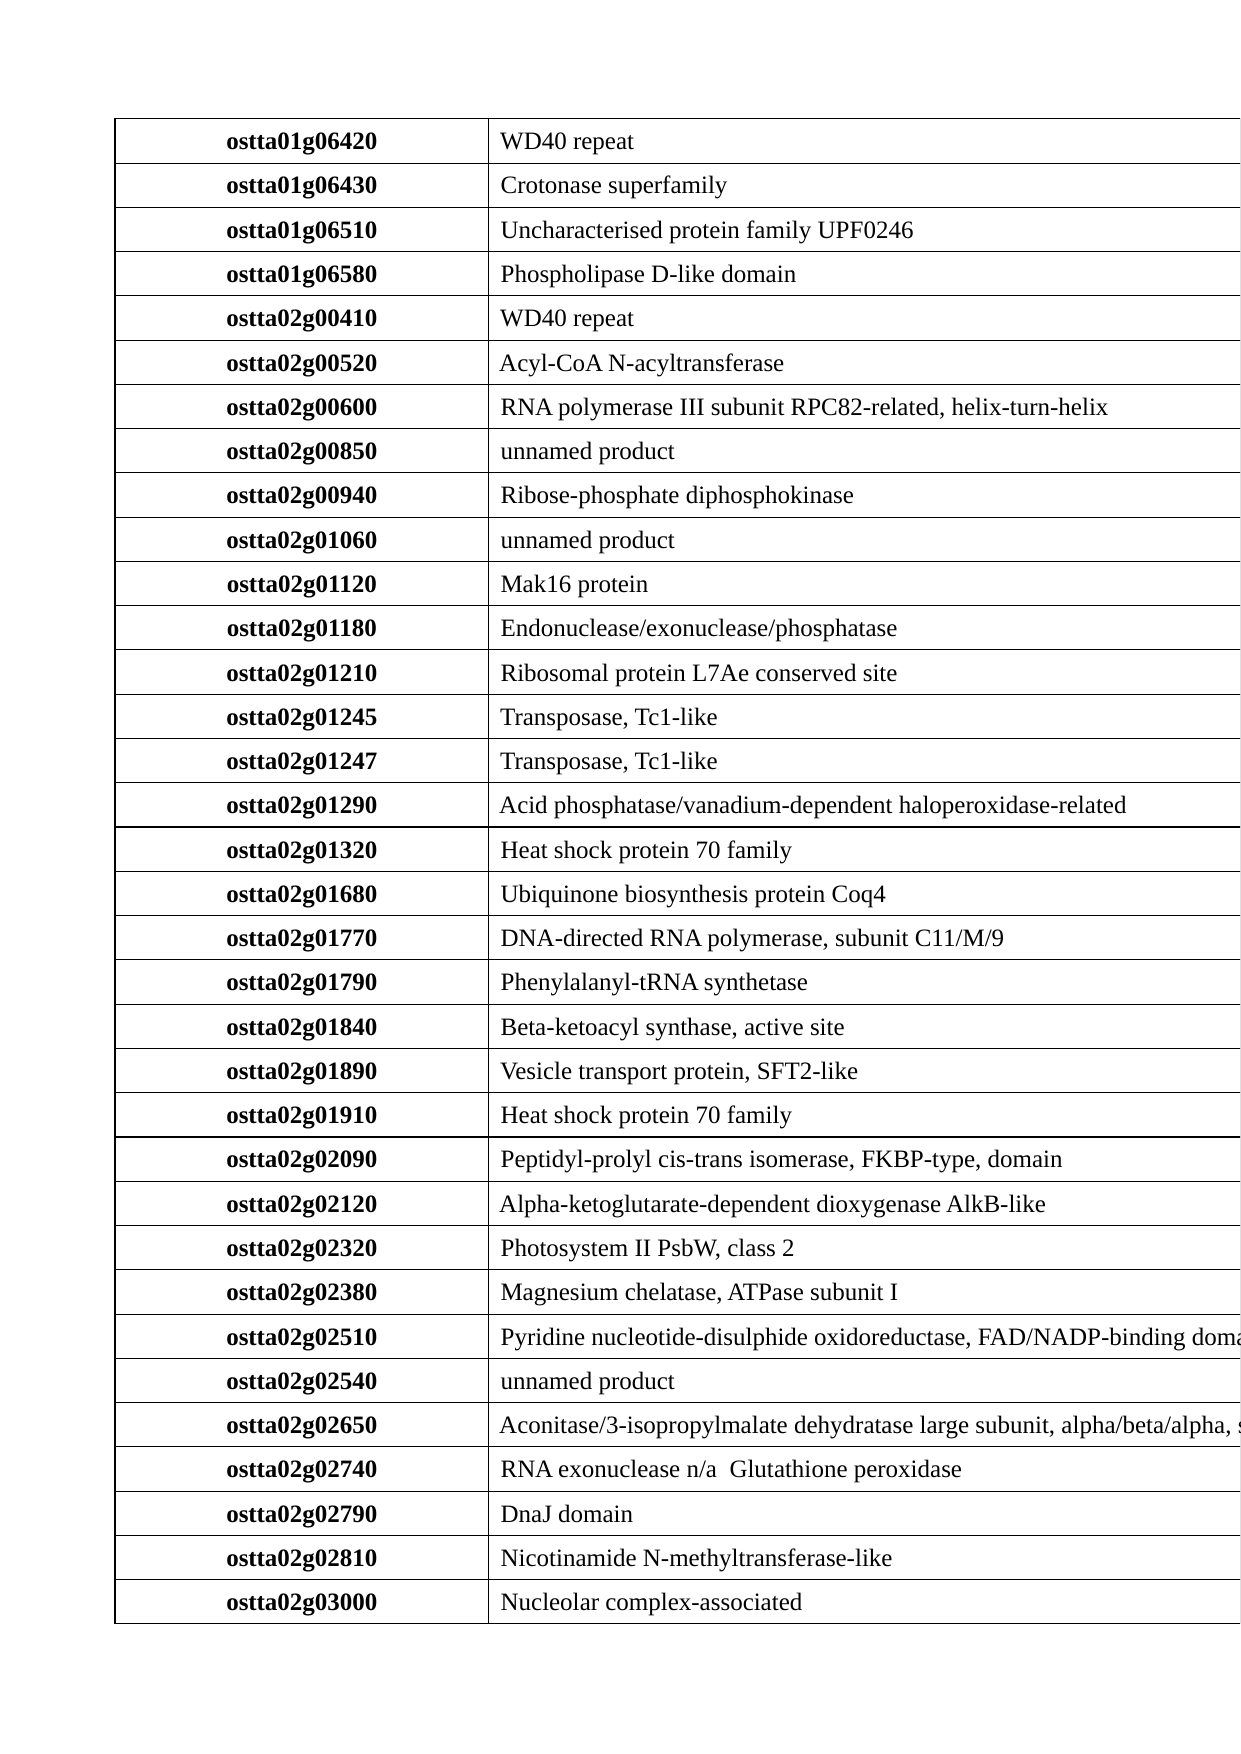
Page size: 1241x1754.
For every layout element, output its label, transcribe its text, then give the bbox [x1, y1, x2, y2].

table_cell Phenylalanyl-tRNA synthetase [489, 960, 1240, 1003]
table_cell ostta02g01910 [116, 1093, 488, 1136]
table_cell Magnesium chelatase, ATPase subunit I [489, 1270, 1240, 1313]
table_cell ostta02g01320 [116, 828, 488, 871]
table_cell Ubiquinone biosynthesis protein Coq4 [489, 872, 1240, 915]
table_cell unnamed product [489, 429, 1240, 472]
table_cell ostta02g01680 [116, 872, 488, 915]
table_cell ostta02g01060 [116, 518, 488, 561]
table_cell ostta02g01840 [116, 1005, 488, 1048]
table_cell ostta01g06510 [116, 208, 488, 251]
table_cell ostta02g02810 [116, 1536, 488, 1579]
table_cell RNA exonuclease n/a Glutathione peroxidase [489, 1447, 1240, 1491]
table_cell Endonuclease/exonuclease/phosphatase [489, 606, 1240, 649]
table_cell Vesicle transport protein, SFT2-like [489, 1049, 1240, 1092]
table_cell ostta02g01180 [116, 606, 488, 649]
table_cell Ribose-phosphate diphosphokinase [489, 473, 1240, 517]
table_cell unnamed product [489, 518, 1240, 561]
table_cell ostta02g01210 [116, 650, 488, 694]
table_cell DnaJ domain [489, 1492, 1240, 1535]
table_cell RNA polymerase III subunit RPC82-related, helix-turn-helix [489, 385, 1240, 428]
table_cell Heat shock protein 70 family [489, 828, 1240, 871]
table_cell Transposase, Tc1-like [489, 695, 1240, 738]
table_cell ostta02g00410 [116, 296, 488, 339]
table_cell Heat shock protein 70 family [489, 1093, 1240, 1136]
table_cell Beta-ketoacyl synthase, active site [489, 1005, 1240, 1048]
table_cell ostta02g00850 [116, 429, 488, 472]
table_cell Phospholipase D-like domain [489, 252, 1240, 295]
table_cell ostta02g02510 [116, 1315, 488, 1358]
table_cell ostta02g02650 [116, 1403, 488, 1446]
table_cell Uncharacterised protein family UPF0246 [489, 208, 1240, 251]
table_cell ostta02g03000 [116, 1580, 488, 1623]
table_cell DNA-directed RNA polymerase, subunit C11/M/9 [489, 916, 1240, 959]
table_cell ostta02g02380 [116, 1270, 488, 1313]
table_cell ostta02g00520 [116, 341, 488, 384]
table_cell Acyl-CoA N-acyltransferase [489, 341, 1240, 384]
table_cell ostta02g01770 [116, 916, 488, 959]
table_cell Alpha-ketoglutarate-dependent dioxygenase AlkB-like [489, 1182, 1240, 1225]
table_cell Nicotinamide N-methyltransferase-like [489, 1536, 1240, 1579]
table_cell ostta02g01790 [116, 960, 488, 1003]
table_cell ostta02g02540 [116, 1359, 488, 1402]
table_cell unnamed product [489, 1359, 1240, 1402]
table_cell ostta02g01247 [116, 739, 488, 782]
table_cell Aconitase/3-isopropylmalate dehydratase large subunit, alpha/beta/alpha, subdom [489, 1403, 1240, 1446]
table_cell ostta02g02740 [116, 1447, 488, 1491]
table_cell ostta02g02090 [116, 1138, 488, 1181]
table_cell Peptidyl-prolyl cis-trans isomerase, FKBP-type, domain [489, 1138, 1240, 1181]
table_cell Mak16 protein [489, 562, 1240, 605]
table_cell ostta02g00940 [116, 473, 488, 517]
table_cell Acid phosphatase/vanadium-dependent haloperoxidase-related [489, 783, 1240, 826]
table_cell Pyridine nucleotide-disulphide oxidoreductase, FAD/NADP-binding domain [489, 1315, 1240, 1358]
table_cell WD40 repeat [489, 119, 1240, 162]
table_cell ostta02g02320 [116, 1226, 488, 1269]
table_cell ostta02g01290 [116, 783, 488, 826]
table_cell ostta02g01245 [116, 695, 488, 738]
table_cell ostta01g06430 [116, 164, 488, 207]
table_cell Photosystem II PsbW, class 2 [489, 1226, 1240, 1269]
table_cell Transposase, Tc1-like [489, 739, 1240, 782]
table_cell ostta01g06580 [116, 252, 488, 295]
table_cell ostta02g01120 [116, 562, 488, 605]
table_cell Ribosomal protein L7Ae conserved site [489, 650, 1240, 694]
table_cell ostta02g02120 [116, 1182, 488, 1225]
table_cell ostta02g02790 [116, 1492, 488, 1535]
table_cell WD40 repeat [489, 296, 1240, 339]
table_cell ostta01g06420 [116, 119, 488, 162]
table_cell Crotonase superfamily [489, 164, 1240, 207]
table_cell ostta02g00600 [116, 385, 488, 428]
table_cell ostta02g01890 [116, 1049, 488, 1092]
table_cell Nucleolar complex-associated [489, 1580, 1240, 1623]
